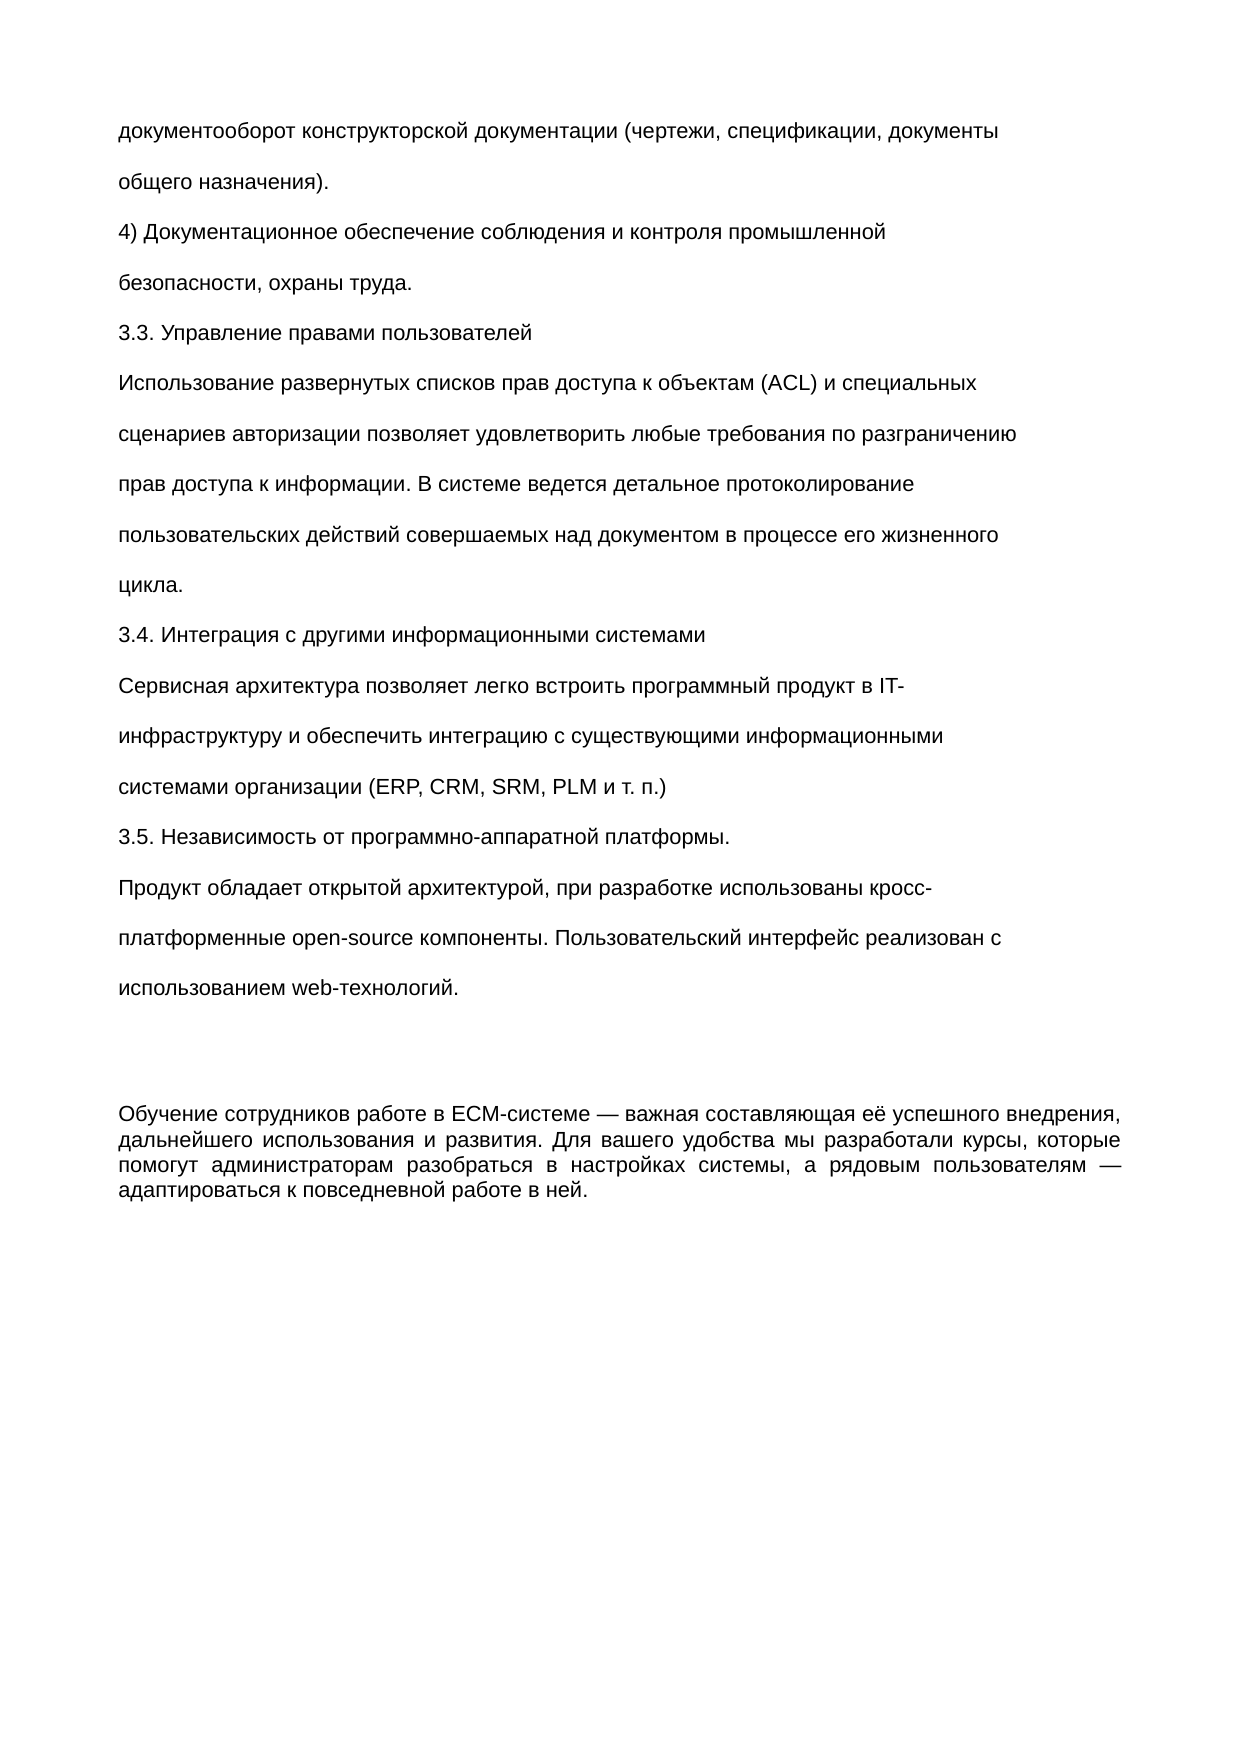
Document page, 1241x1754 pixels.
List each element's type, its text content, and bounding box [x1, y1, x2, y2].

text Сервисная архитектура позволяет легко встроить программный продукт в IT- [118, 673, 1122, 698]
text платформенные open-source компоненты. Пользовательский интерфейс реализован с [118, 925, 1122, 950]
text 3.4. Интеграция с другими информационными системами [118, 622, 1122, 647]
text сценариев авторизации позволяет удовлетворить любые требования по разграничению [118, 421, 1122, 446]
text документооборот конструкторской документации (чертежи, спецификации, документы [118, 118, 1122, 143]
text 4) Документационное обеспечение соблюдения и контроля промышленной [118, 219, 1122, 244]
text инфраструктуру и обеспечить интеграцию с существующими информационными [118, 723, 1122, 748]
text пользовательских действий совершаемых над документом в процессе его жизненного [118, 521, 1122, 547]
text прав доступа к информации. В системе ведется детальное протоколирование [118, 471, 1122, 496]
text Использование развернутых списков прав доступа к объектам (ACL) и специальных [118, 370, 1122, 395]
text системами организации (ERP, CRM, SRM, PLM и т. п.) [118, 773, 1122, 799]
text 3.5. Независимость от программно-аппаратной платформы. [118, 824, 1122, 849]
text Обучение сотрудников работе в ECM-системе — важная составляющая её успешного внедрения, дальнейшего использования и развития. Для вашего удобства мы разработали курсы, которые помогут администраторам разобраться в настройках системы, а рядовым пользователям — адаптироваться к повседневной работе в ней. [118, 1101, 1122, 1202]
text цикла. [118, 572, 1122, 597]
text общего назначения). [118, 168, 1122, 194]
text Продукт обладает открытой архитектурой, при разработке использованы кросс- [118, 874, 1122, 899]
text 3.3. Управление правами пользователей [118, 320, 1122, 345]
text безопасности, охраны труда. [118, 269, 1122, 294]
text использованием web-технологий. [118, 975, 1122, 1000]
